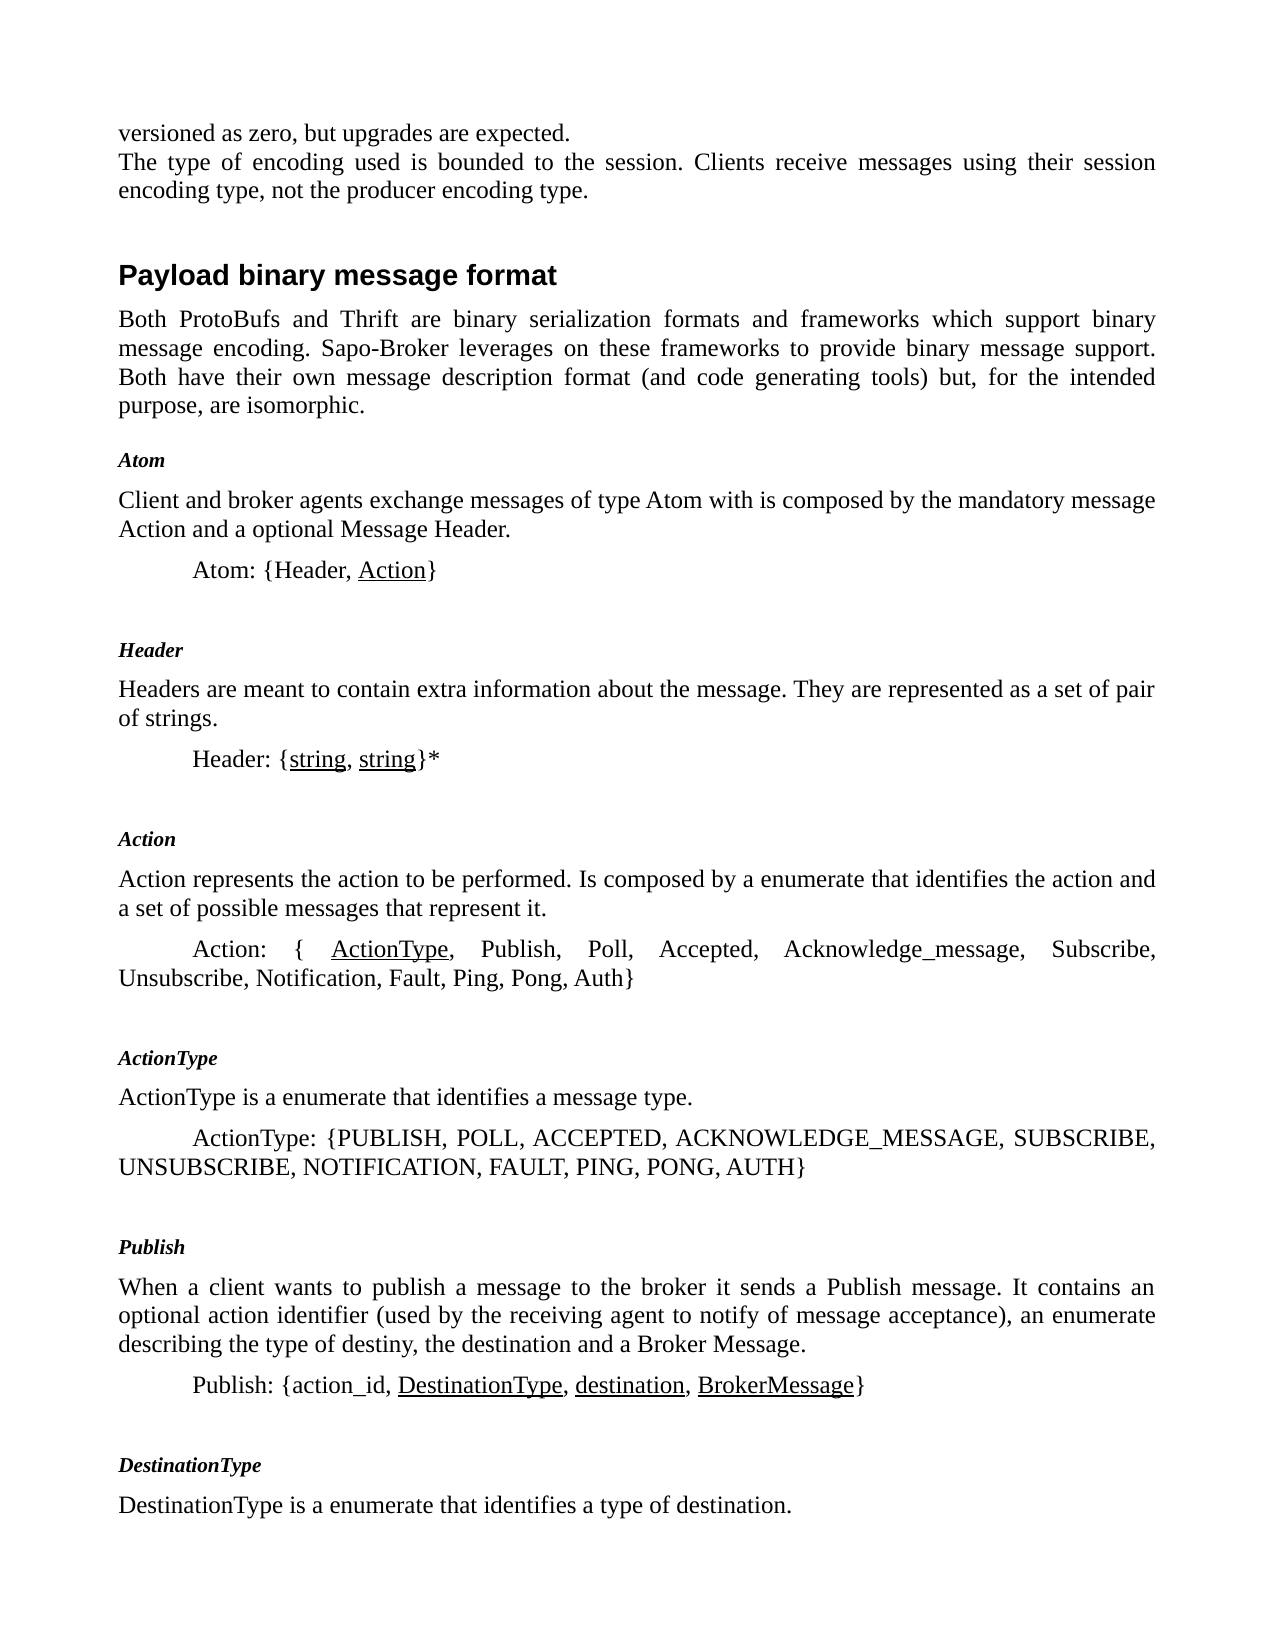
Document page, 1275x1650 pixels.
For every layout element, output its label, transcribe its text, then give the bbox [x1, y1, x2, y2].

text Atom: {Header, Action} [118, 555, 1157, 584]
text versioned as zero, but upgrades are expected. [118, 118, 1157, 147]
text When a client wants to publish a message to the broker it sends a Publish message. It contains an optional action identifier (used by the receiving agent to notify of message acceptance), an enumerate describing the type of destiny, the destination and a Broker Message. [118, 1272, 1157, 1358]
text DestinationType is a enumerate that identifies a type of destination. [118, 1490, 1157, 1518]
text The type of encoding used is bounded to the session. Clients receive messages using their session encoding type, not the producer encoding type. [118, 147, 1157, 204]
text Action: { ActionType, Publish, Poll, Accepted, Acknowledge_message, Subscribe, Unsubscribe, Notification, Fault, Ping, Pong, Auth} [118, 934, 1157, 991]
subtitle DestinationType [118, 1453, 1157, 1477]
text Client and broker agents exchange messages of type Atom with is composed by the mandatory message Action and a optional Message Header. [118, 485, 1157, 542]
text Header: {string, string}* [118, 744, 1157, 773]
text ActionType: {PUBLISH, POLL, ACCEPTED, ACKNOWLEDGE_MESSAGE, SUBSCRIBE, UNSUBSCRIBE, NOTIFICATION, FAULT, PING, PONG, AUTH} [118, 1123, 1157, 1181]
text Headers are meant to contain extra information about the message. They are represented as a set of pair of strings. [118, 674, 1157, 732]
subtitle Payload binary message format [118, 258, 1157, 292]
text ActionType is a enumerate that identifies a message type. [118, 1082, 1157, 1111]
text Publish: {action_id, DestinationType, destination, BrokerMessage} [118, 1370, 1157, 1399]
text Action represents the action to be performed. Is composed by a enumerate that identifies the action and a set of possible messages that represent it. [118, 864, 1157, 921]
subtitle Header [118, 637, 1157, 662]
subtitle ActionType [118, 1045, 1157, 1069]
subtitle Action [118, 827, 1157, 851]
subtitle Publish [118, 1234, 1157, 1259]
text Both ProtoBufs and Thrift are binary serialization formats and frameworks which support binary message encoding. Sapo-Broker leverages on these frameworks to provide binary message support. Both have their own message description format (and code generating tools) but, for the intended purpose, are isomorphic. [118, 304, 1157, 419]
subtitle Atom [118, 448, 1157, 472]
